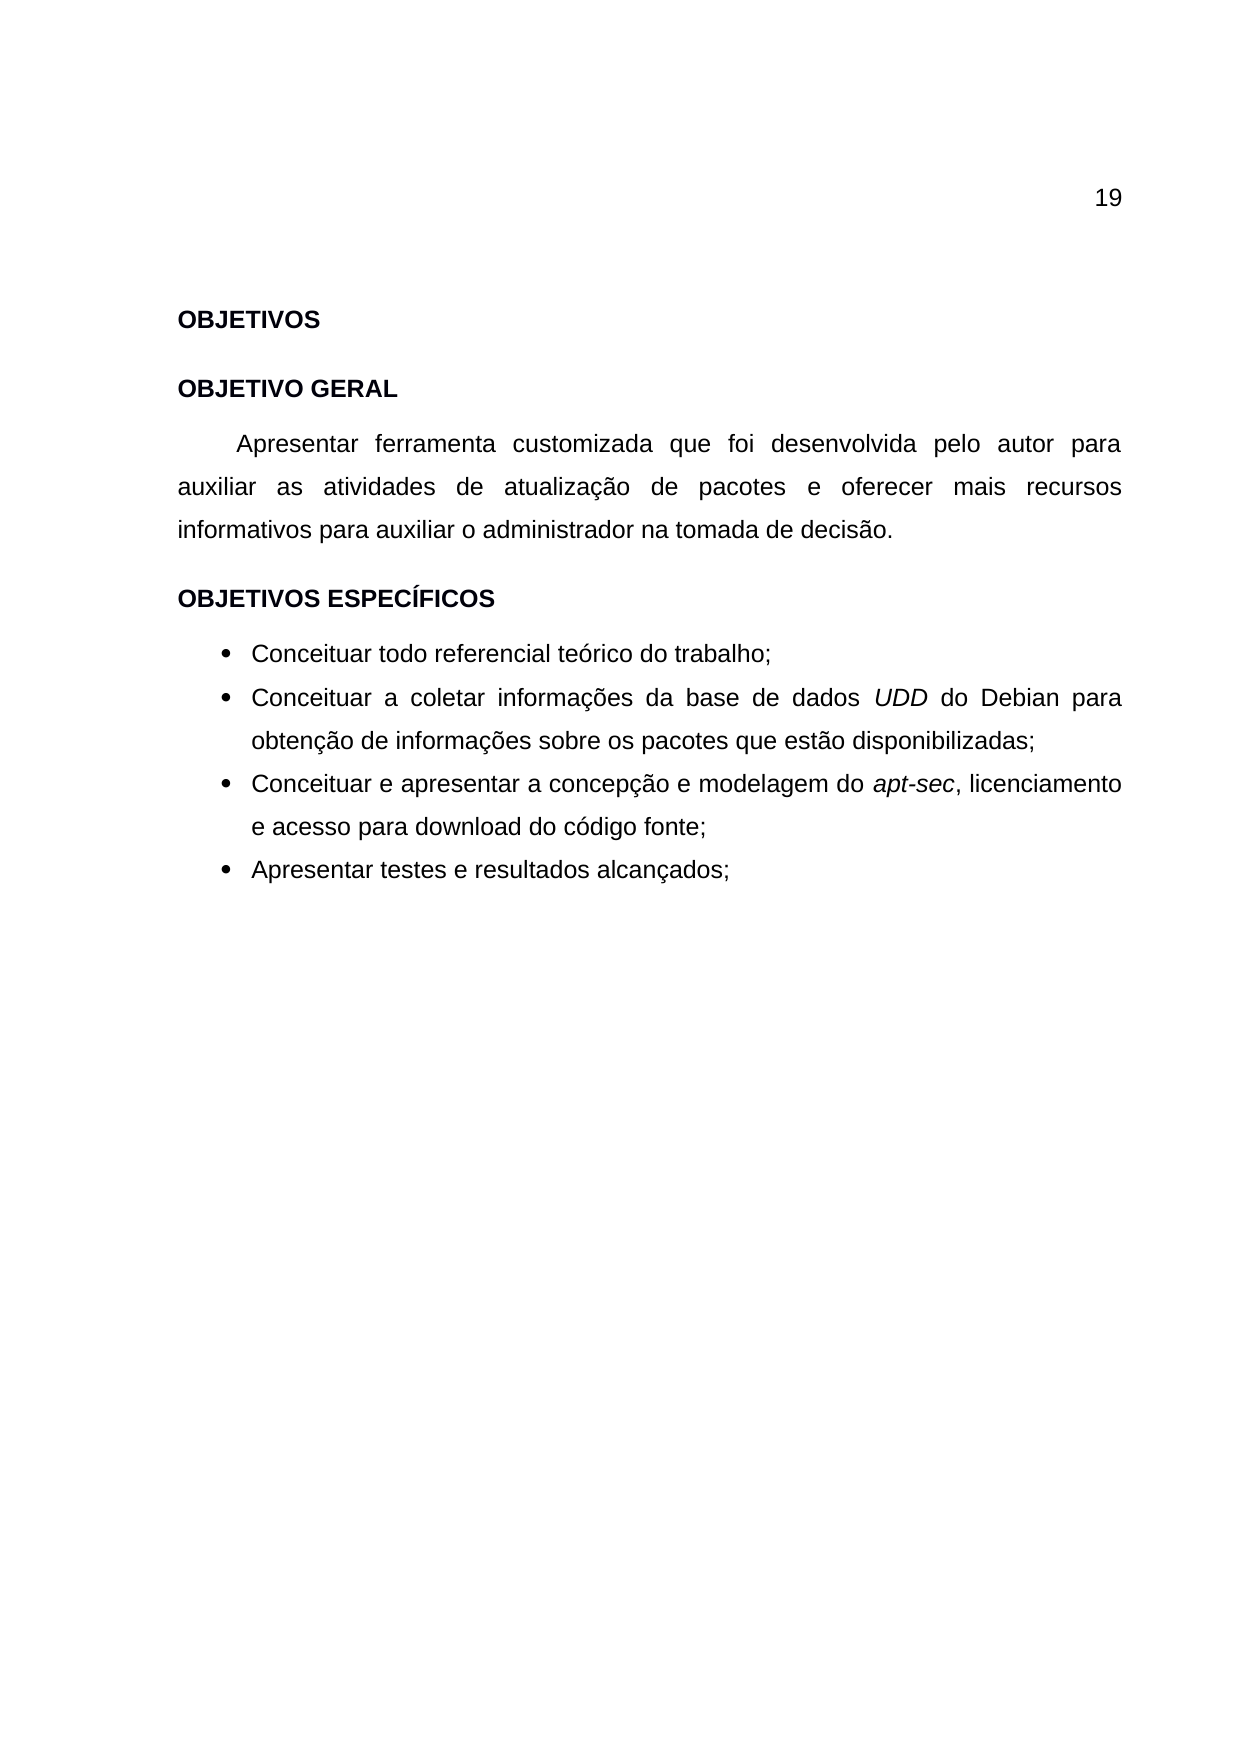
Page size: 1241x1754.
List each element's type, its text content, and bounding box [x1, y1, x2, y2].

text Apresentar ferramenta customizada que foi desenvolvida pelo autor para auxiliar as atividades de atualização de pacotes e oferecer mais recursos informativos para auxiliar o administrador na tomada de decisão. [177, 429, 1122, 544]
list Conceituar e apresentar a concepção e modelagem do apt-sec, licenciamento e acesso para download do código fonte; [222, 769, 1122, 841]
subtitle OBJETIVOS [177, 306, 1122, 334]
list Apresentar testes e resultados alcançados; [222, 855, 1122, 884]
list Conceituar todo referencial teórico do trabalho; [222, 639, 1122, 668]
list Conceituar a coletar informações da base de dados UDD do Debian para obtenção de informações sobre os pacotes que estão disponibilizadas; [222, 682, 1122, 754]
subtitle OBJETIVOS ESPECÍFICOS [177, 584, 1122, 612]
subtitle OBJETIVO GERAL [177, 374, 1122, 402]
